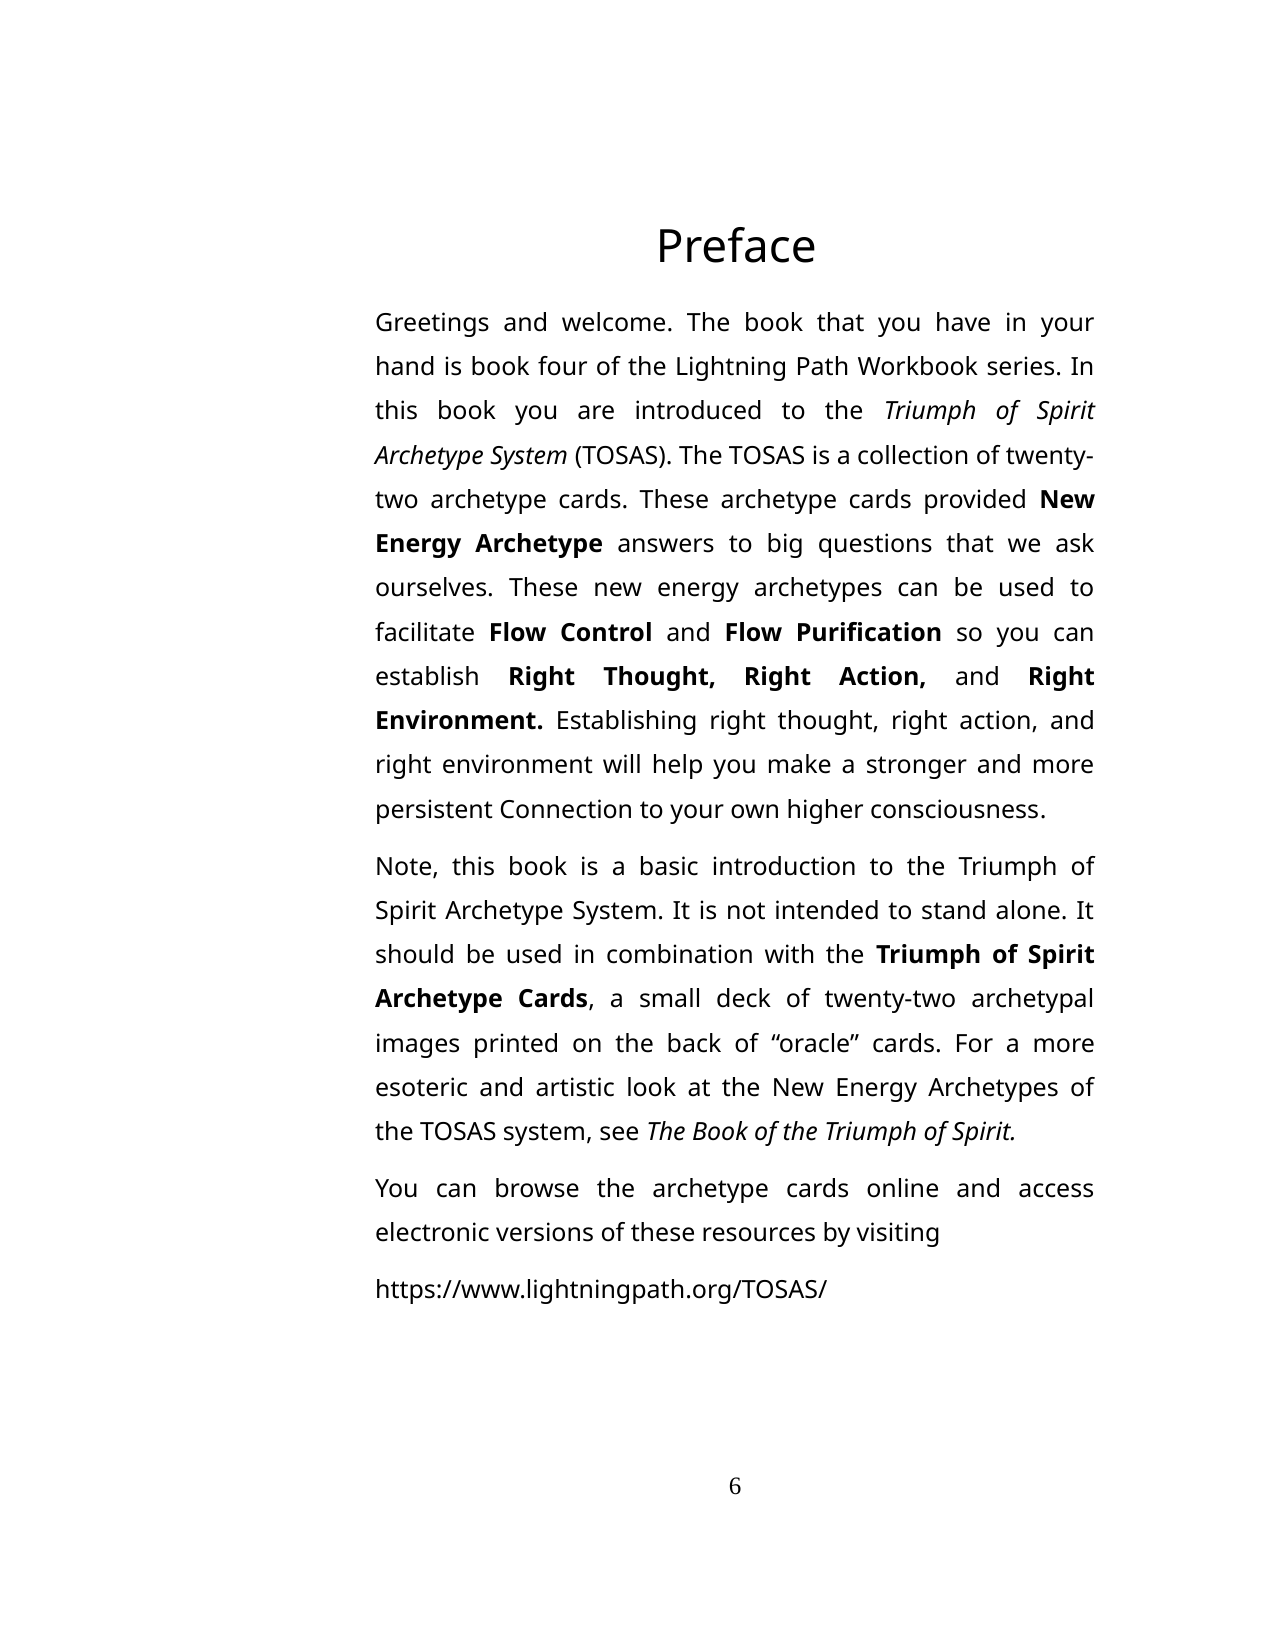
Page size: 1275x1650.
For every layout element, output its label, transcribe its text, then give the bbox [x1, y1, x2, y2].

text Greetings and welcome. The book that you have in your hand is book four of the Lightning Path Workbook series. In this book you are introduced to the Triumph of Spirit Archetype System (TOSAS). The TOSAS is a collection of twenty-two archetype cards. These archetype cards provided New Energy Archetype answers to big questions that we ask ourselves. These new energy archetypes can be used to facilitate Flow Control and Flow Purification so you can establish Right Thought, Right Action, and Right Environment. Establishing right thought, right action, and right environment will help you make a stronger and more persistent Connection to your own higher consciousness. [375, 304, 1095, 826]
text Note, this book is a basic introduction to the Triumph of Spirit Archetype System. It is not intended to stand alone. It should be used in combination with the Triumph of Spirit Archetype Cards, a small deck of twenty-two archetypal images printed on the back of “oracle” cards. For a more esoteric and artistic look at the New Energy Archetypes of the TOSAS system, see The Book of the Triumph of Spirit. [375, 848, 1095, 1148]
subtitle Preface [375, 213, 1097, 276]
text https://www.lightningpath.org/TOSAS/ [375, 1272, 1095, 1306]
text You can browse the archetype cards online and access electronic versions of these resources by visiting [375, 1171, 1095, 1249]
